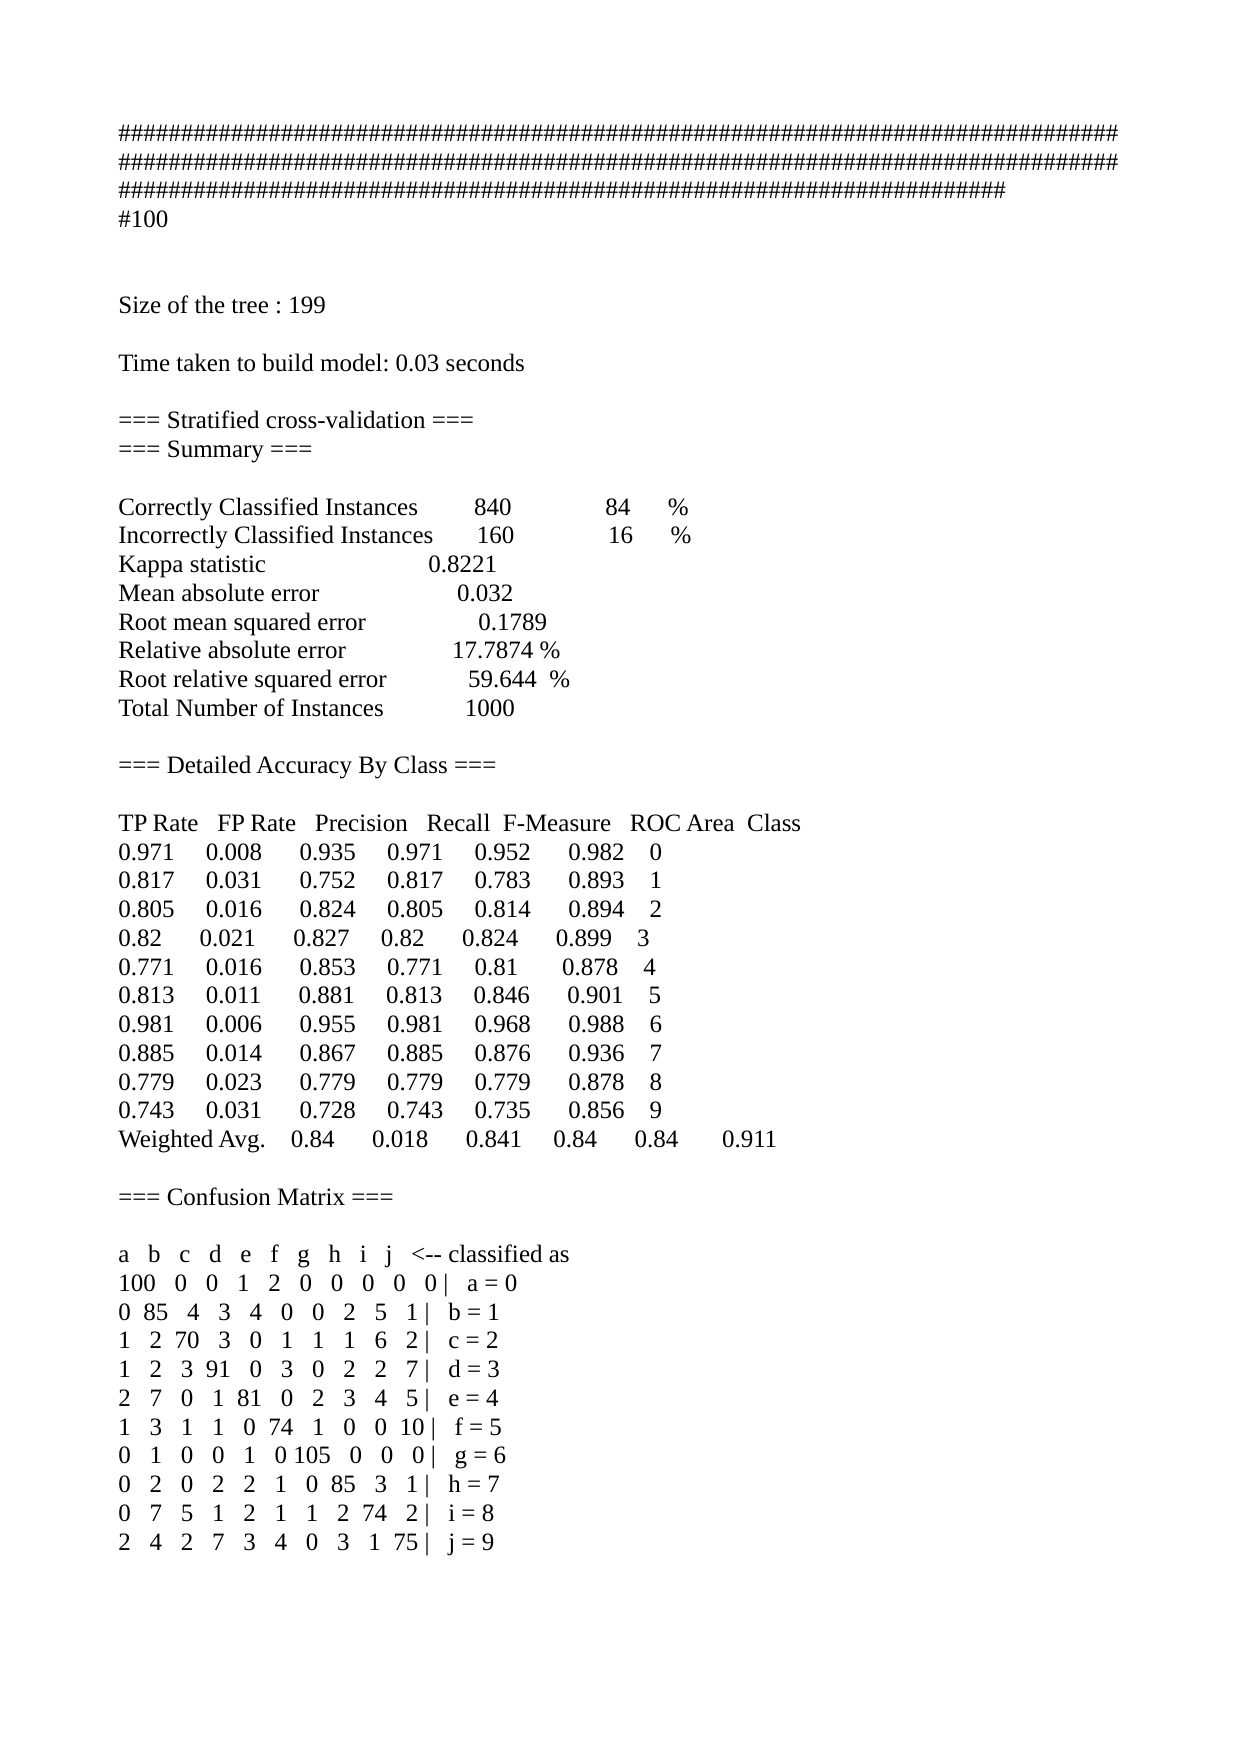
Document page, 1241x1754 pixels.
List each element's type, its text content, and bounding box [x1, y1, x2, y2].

text 0.817 0.031 0.752 0.817 0.783 0.893 1 [118, 866, 1122, 894]
text 1 2 3 91 0 3 0 2 2 7 | d = 3 [118, 1354, 1122, 1383]
text 0.813 0.011 0.881 0.813 0.846 0.901 5 [118, 981, 1122, 1009]
text a b c d e f g h i j <-- classified as [118, 1239, 1122, 1268]
text Time taken to build model: 0.03 seconds [118, 348, 1122, 377]
text === Summary === [118, 434, 1122, 463]
text === Detailed Accuracy By Class === [118, 751, 1122, 779]
text 1 2 70 3 0 1 1 1 6 2 | c = 2 [118, 1326, 1122, 1354]
text Incorrectly Classified Instances 160 16 % [118, 521, 1122, 549]
text 0.743 0.031 0.728 0.743 0.735 0.856 9 [118, 1096, 1122, 1124]
text 0 1 0 0 1 0 105 0 0 0 | g = 6 [118, 1441, 1122, 1469]
text #100 [118, 204, 1122, 233]
text 0.981 0.006 0.955 0.981 0.968 0.988 6 [118, 1009, 1122, 1038]
text 0 85 4 3 4 0 0 2 5 1 | b = 1 [118, 1297, 1122, 1326]
text 0.805 0.016 0.824 0.805 0.814 0.894 2 [118, 894, 1122, 923]
text 0 7 5 1 2 1 1 2 74 2 | i = 8 [118, 1498, 1122, 1527]
text === Confusion Matrix === [118, 1182, 1122, 1211]
text 0.971 0.008 0.935 0.971 0.952 0.982 0 [118, 837, 1122, 866]
text === Stratified cross-validation === [118, 406, 1122, 434]
text Size of the tree : 199 [118, 291, 1122, 319]
text 0 2 0 2 2 1 0 85 3 1 | h = 7 [118, 1469, 1122, 1498]
text 1 3 1 1 0 74 1 0 0 10 | f = 5 [118, 1412, 1122, 1441]
text Kappa statistic 0.8221 [118, 549, 1122, 578]
text Correctly Classified Instances 840 84 % [118, 492, 1122, 521]
text 0.82 0.021 0.827 0.82 0.824 0.899 3 [118, 923, 1122, 952]
text 0.779 0.023 0.779 0.779 0.779 0.878 8 [118, 1067, 1122, 1096]
text TP Rate FP Rate Precision Recall F-Measure ROC Area Class [118, 808, 1122, 837]
text 0.885 0.014 0.867 0.885 0.876 0.936 7 [118, 1038, 1122, 1067]
text ####################################################################################################################################################################################################################################### [118, 118, 1122, 204]
text 2 7 0 1 81 0 2 3 4 5 | e = 4 [118, 1383, 1122, 1412]
text Total Number of Instances 1000 [118, 693, 1122, 722]
text 0.771 0.016 0.853 0.771 0.81 0.878 4 [118, 952, 1122, 981]
text Relative absolute error 17.7874 % [118, 636, 1122, 664]
text 2 4 2 7 3 4 0 3 1 75 | j = 9 [118, 1527, 1122, 1556]
text Mean absolute error 0.032 [118, 578, 1122, 607]
text Weighted Avg. 0.84 0.018 0.841 0.84 0.84 0.911 [118, 1124, 1122, 1153]
text Root mean squared error 0.1789 [118, 607, 1122, 636]
text 100 0 0 1 2 0 0 0 0 0 | a = 0 [118, 1268, 1122, 1297]
text Root relative squared error 59.644 % [118, 664, 1122, 693]
